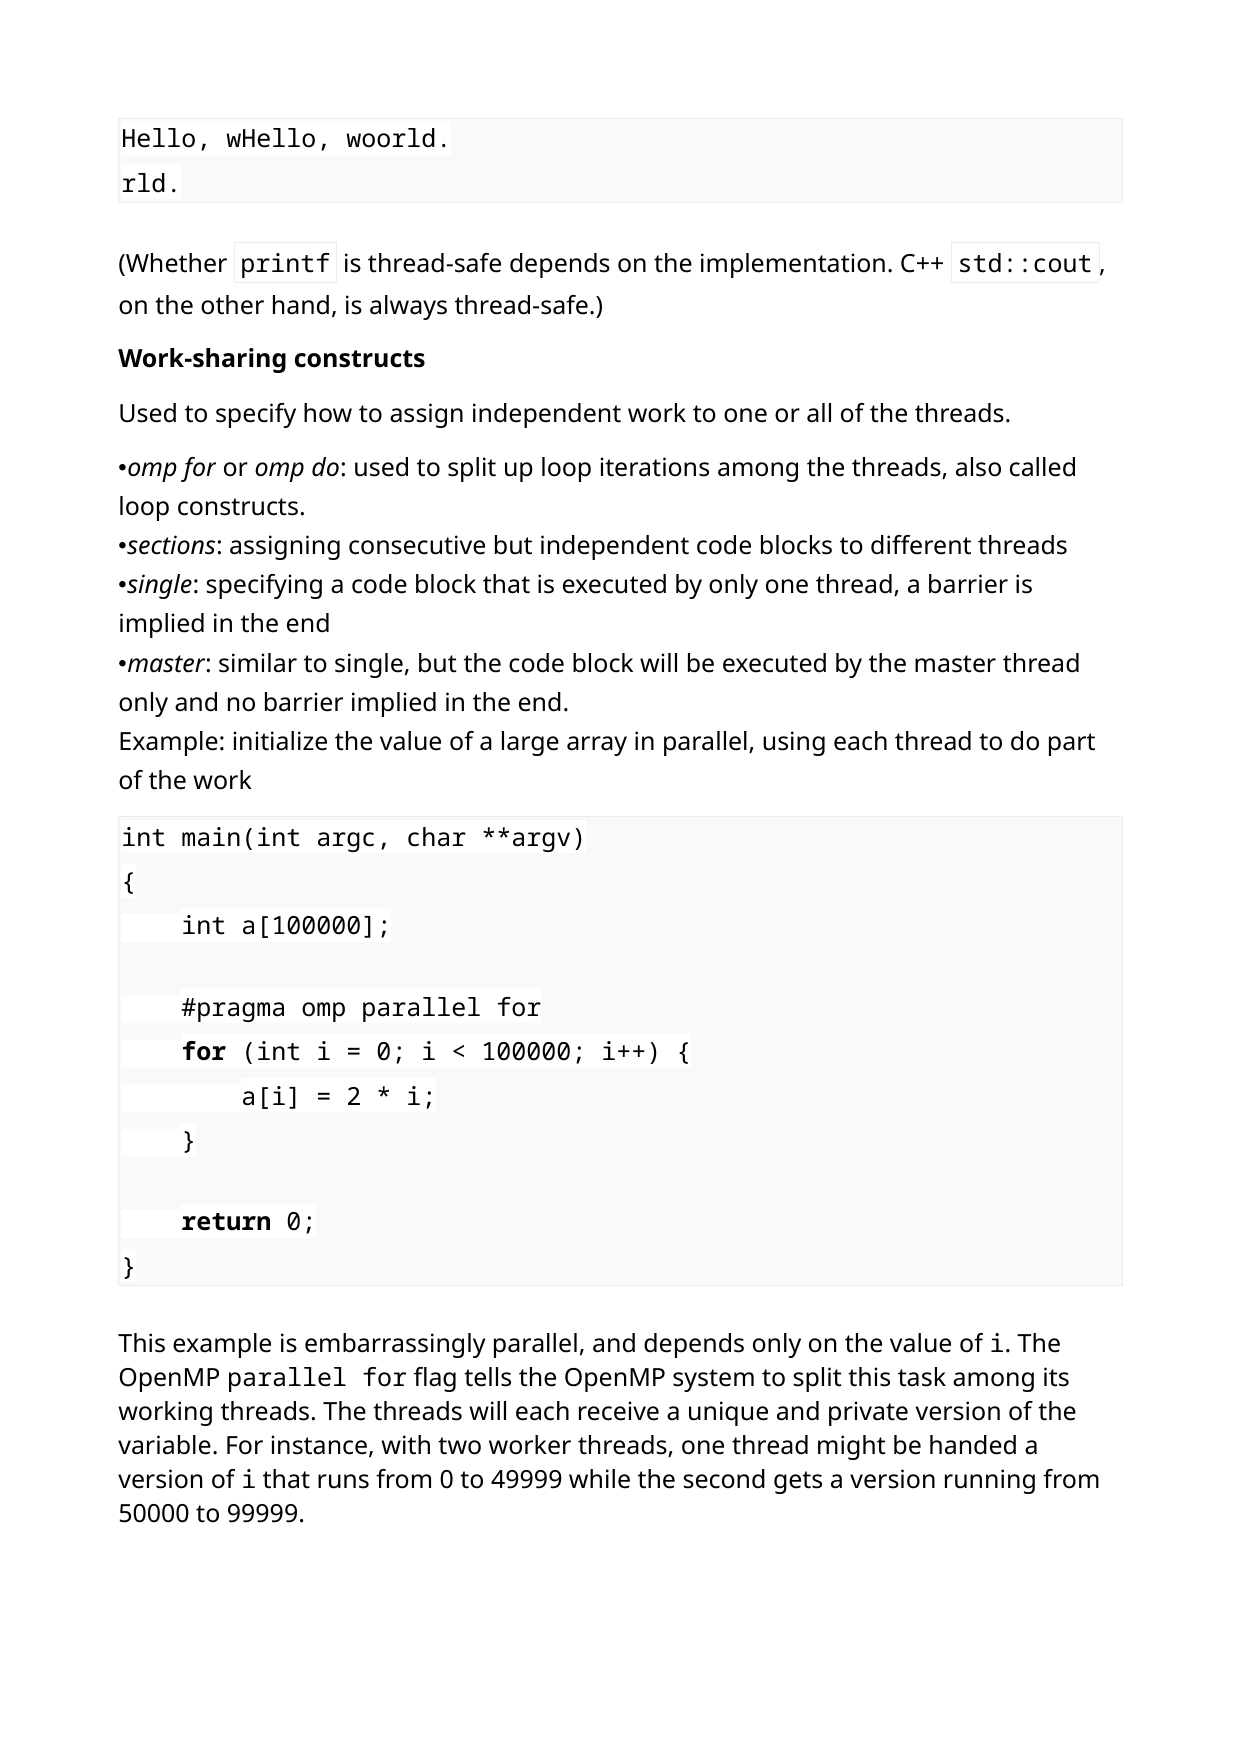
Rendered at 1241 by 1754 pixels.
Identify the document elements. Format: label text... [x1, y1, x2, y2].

list master: similar to single, but the code block will be executed by the master thread only and no barrier implied in the end. [118, 645, 1122, 718]
subtitle Work-sharing constructs [118, 341, 1122, 375]
text (Whether printf is thread-safe depends on the implementation. C++ std::cout, on the other hand, is always thread-safe.) [118, 242, 1122, 321]
text return 0; [119, 1201, 1122, 1238]
text } [119, 1245, 1122, 1285]
list sections: assigning consecutive but independent code blocks to different threads [118, 528, 1122, 562]
text { [119, 861, 1122, 898]
text int main(int argc, char **argv) [119, 817, 1122, 853]
text int a[100000]; [119, 905, 1122, 942]
text rld. [119, 162, 1122, 202]
list omp for or omp do: used to split up loop iterations among the threads, also called loop constructs. [118, 449, 1122, 523]
text for (int i = 0; i < 100000; i++) { [119, 1031, 1122, 1068]
text #pragma omp parallel for [119, 986, 1122, 1023]
text a[i] = 2 * i; [119, 1075, 1122, 1112]
text Hello, wHello, woorld. [119, 119, 1122, 155]
text This example is embarrassingly parallel, and depends only on the value of i. The OpenMP parallel for flag tells the OpenMP system to split this task among its working threads. The threads will each receive a unique and private version of the variable. For instance, with two worker threads, one thread might be handed a version of i that runs from 0 to 49999 while the second gets a version running from 50000 to 99999. [118, 1325, 1122, 1529]
text } [119, 1120, 1122, 1157]
list single: specifying a code block that is executed by only one thread, a barrier is implied in the end [118, 567, 1122, 640]
text Used to specify how to assign independent work to one or all of the threads. [118, 396, 1122, 430]
text Example: initialize the value of a large array in parallel, using each thread to do part of the work [118, 723, 1122, 797]
